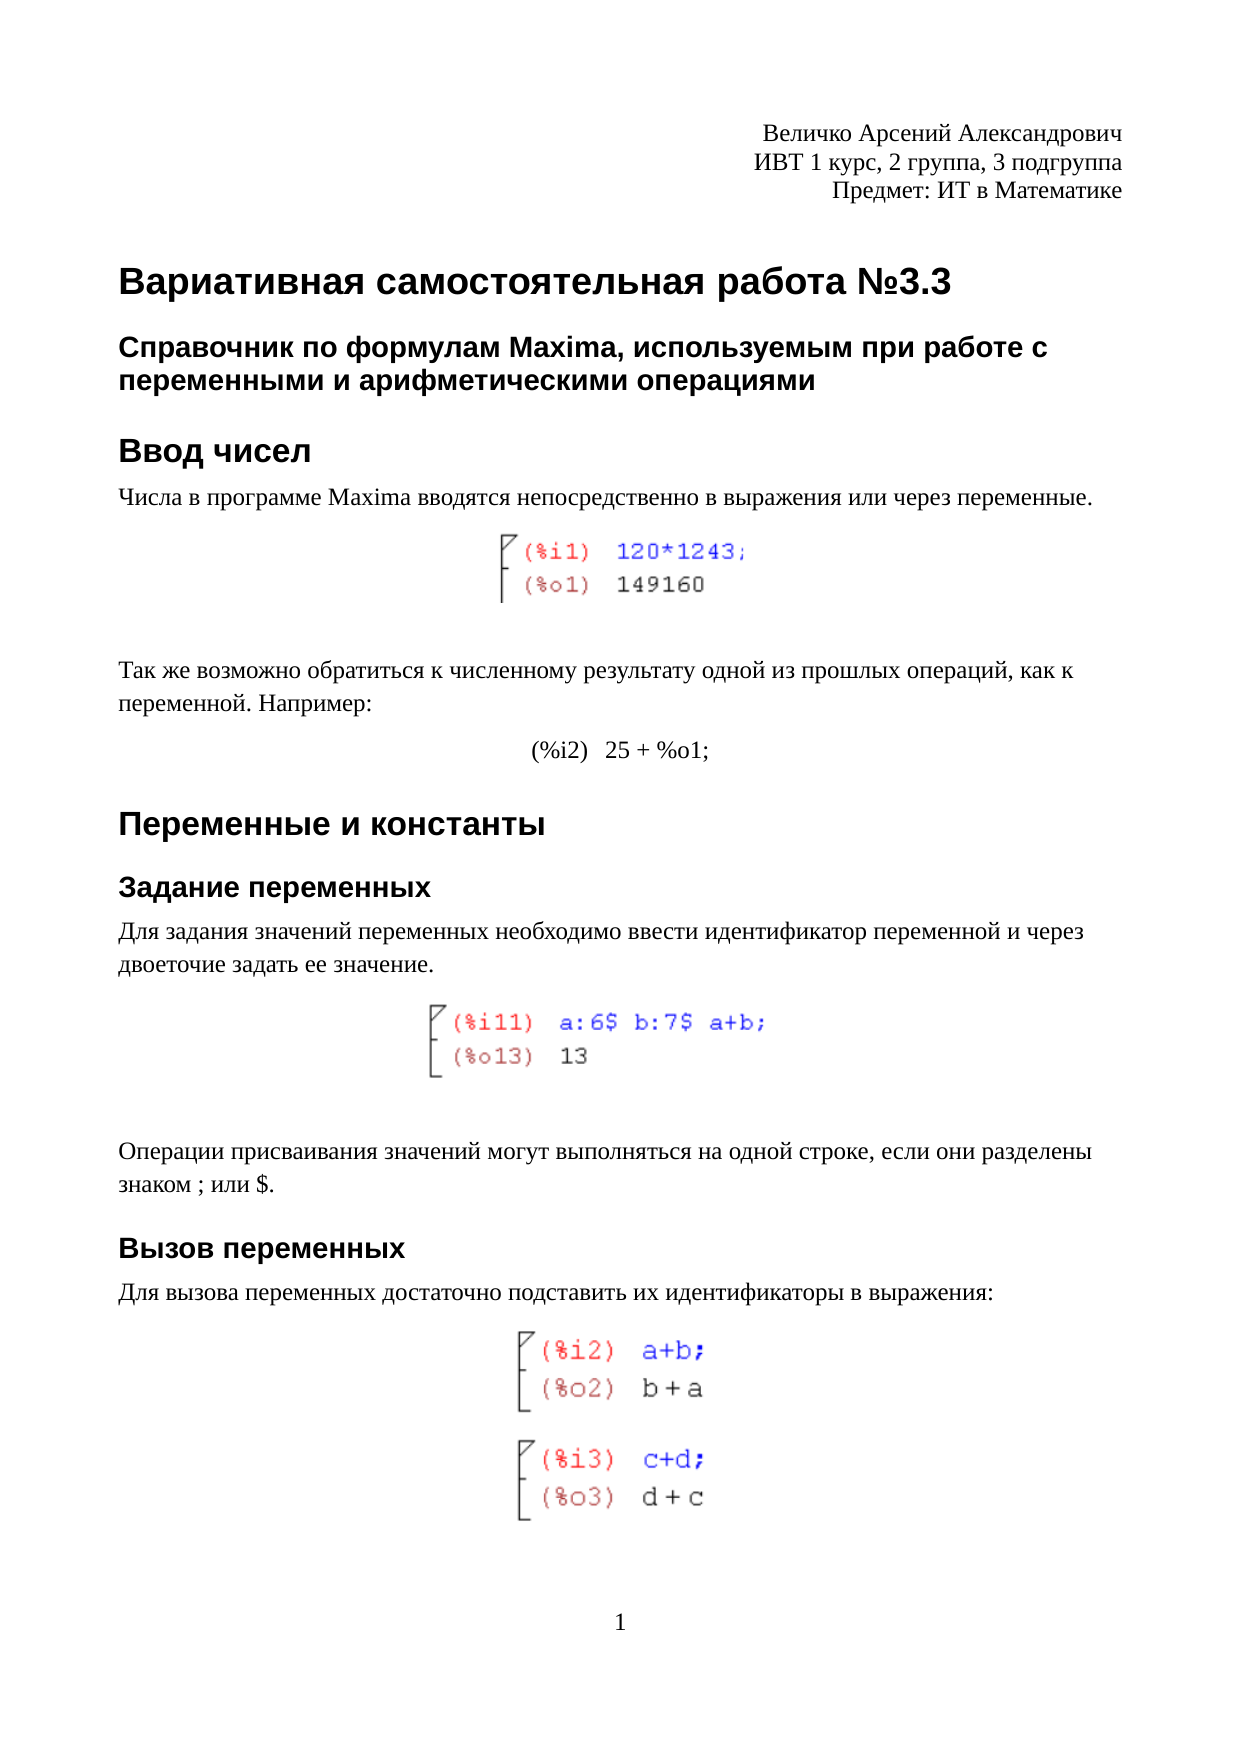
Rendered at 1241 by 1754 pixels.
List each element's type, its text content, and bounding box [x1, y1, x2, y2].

text Операции присваивания значений могут выполняться на одной строке, если они разделены знаком ; или $. [118, 1136, 1122, 1198]
subtitle Ввод чисел [118, 430, 1122, 469]
subtitle Справочник по формулам Maxima, используемым при работе с переменными и арифметическими операциями [118, 329, 1122, 397]
text (%i2) 25 + %o1; [118, 735, 1122, 764]
picture [423, 996, 817, 1084]
picture [509, 1325, 731, 1527]
subtitle Вызов переменных [118, 1231, 1122, 1265]
subtitle Переменные и константы [118, 804, 1122, 842]
picture [497, 529, 744, 603]
subtitle Задание переменных [118, 869, 1122, 903]
text Так же возможно обратиться к численному результату одной из прошлых операций, как к переменной. Например: [118, 655, 1122, 717]
text Для вызова переменных достаточно подставить их идентификаторы в выражения: [118, 1277, 1122, 1306]
subtitle Вариативная самостоятельная работа №3.3 [118, 259, 1122, 302]
text Для задания значений переменных необходимо ввести идентификатор переменной и через двоеточие задать ее значение. [118, 916, 1122, 978]
text Числа в программе Maxima вводятся непосредственно в выражения или через переменные. [118, 482, 1122, 510]
